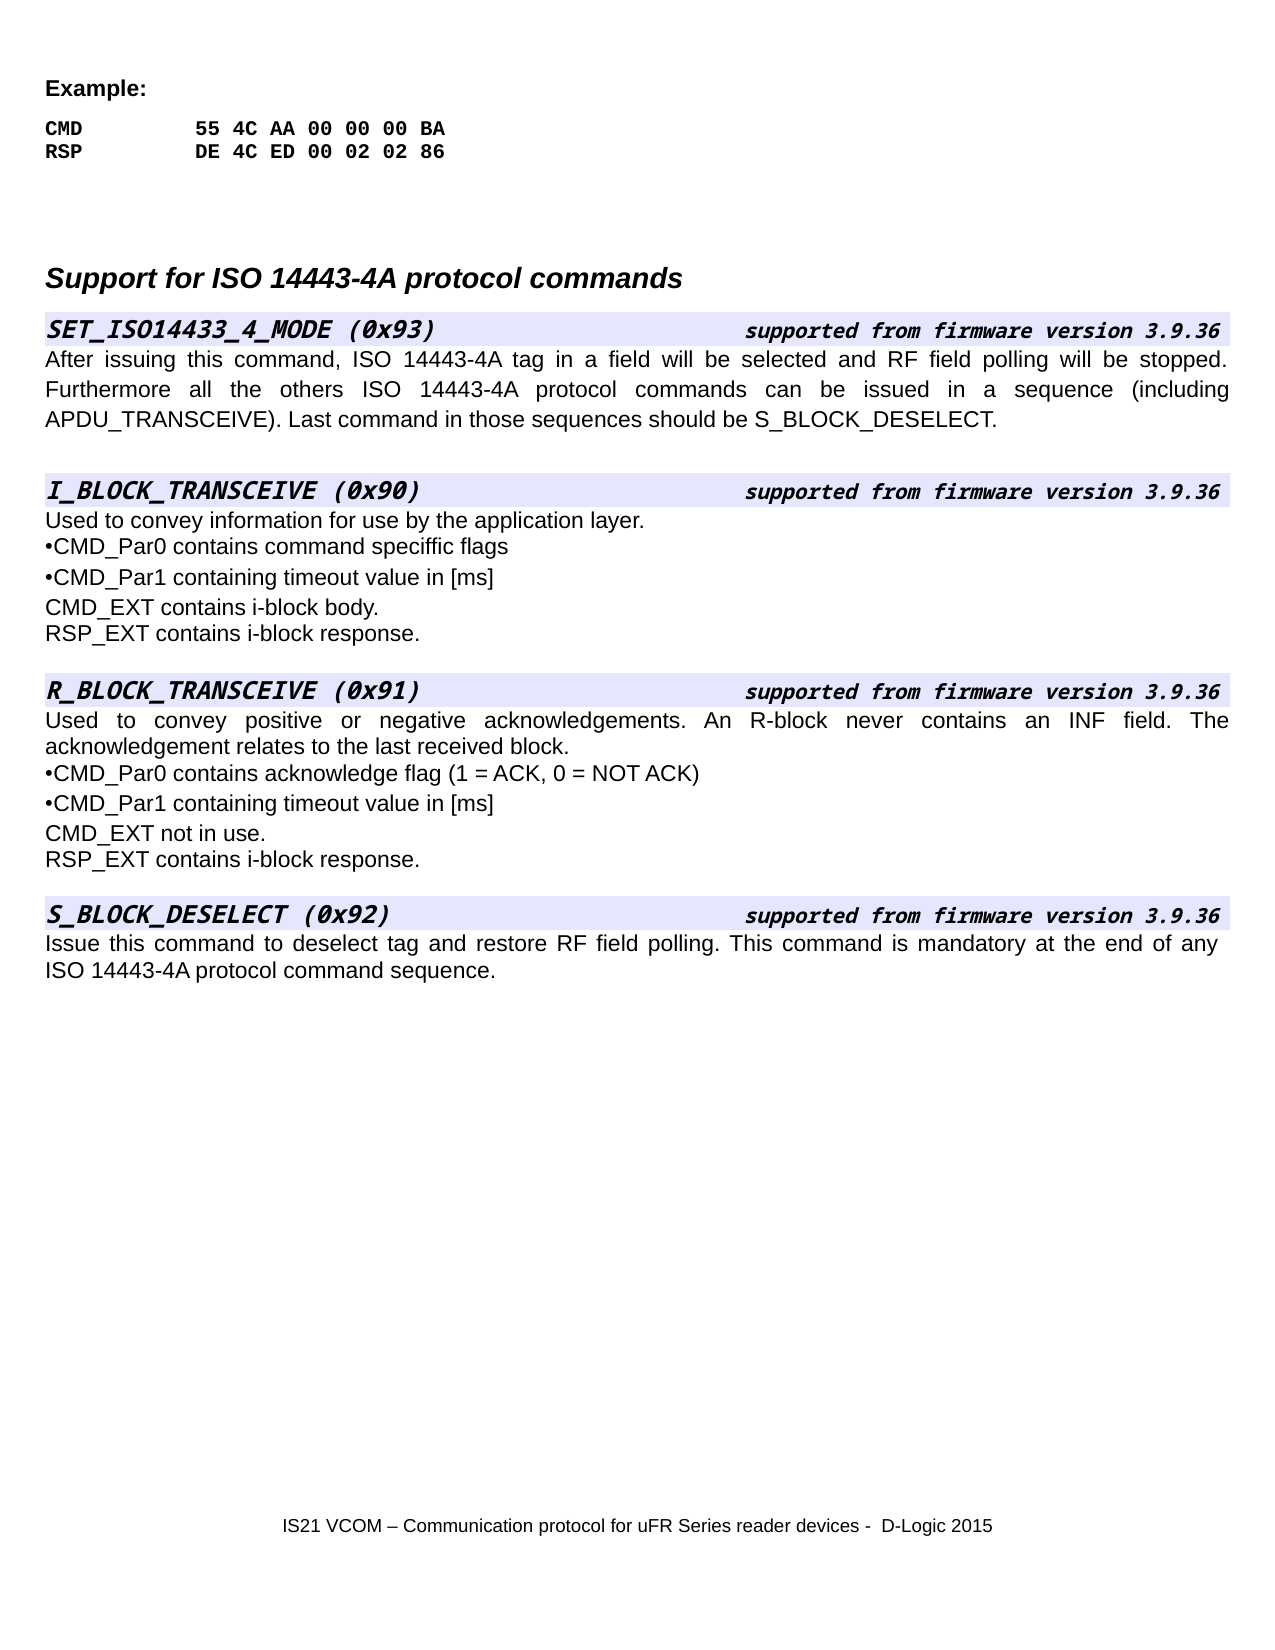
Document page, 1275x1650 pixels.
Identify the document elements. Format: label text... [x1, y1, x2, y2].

list CMD_Par1 containing timeout value in [ms] [45, 563, 1230, 590]
list CMD_Par0 contains command speciffic flags [45, 533, 1230, 559]
text RSP DE 4C ED 00 02 02 86 [45, 141, 1230, 165]
subtitle SET_ISO14433_4_MODE (0x93) supported from firmware version 3.9.36 [45, 312, 1230, 346]
text Issue this command to deselect tag and restore RF field polling. This command is mandatory at the end of any ISO 14443-4A protocol command sequence. [45, 930, 1230, 983]
subtitle I_BLOCK_TRANSCEIVE (0x90) supported from firmware version 3.9.36 [45, 473, 1230, 507]
text CMD_EXT not in use. [45, 820, 1230, 846]
subtitle Support for ISO 14443-4A protocol commands [45, 261, 1230, 294]
text CMD 55 4C AA 00 00 00 BA [45, 118, 1230, 141]
list CMD_Par0 contains acknowledge flag (1 = ACK, 0 = NOT ACK) [45, 759, 1230, 786]
text Used to convey information for use by the application layer. [45, 507, 1230, 533]
subtitle R_BLOCK_TRANSCEIVE (0x91) supported from firmware version 3.9.36 [45, 673, 1230, 707]
subtitle S_BLOCK_DESELECT (0x92) supported from firmware version 3.9.36 [45, 896, 1230, 930]
list CMD_Par1 containing timeout value in [ms] [45, 790, 1230, 816]
text RSP_EXT contains i-block response. [45, 620, 1230, 646]
text After issuing this command, ISO 14443-4A tag in a field will be selected and RF field polling will be stopped. Furthermore all the others ISO 14443-4A protocol commands can be issued in a sequence (including APDU_TRANSCEIVE). Last command in those sequences should be S_BLOCK_DESELECT. [45, 346, 1230, 433]
text Used to convey positive or negative acknowledgements. An R-block never contains an INF field. The acknowledgement relates to the last received block. [45, 707, 1230, 759]
text CMD_EXT contains i-block body. [45, 594, 1230, 620]
text RSP_EXT contains i-block response. [45, 846, 1230, 873]
text Example: [45, 75, 1230, 101]
